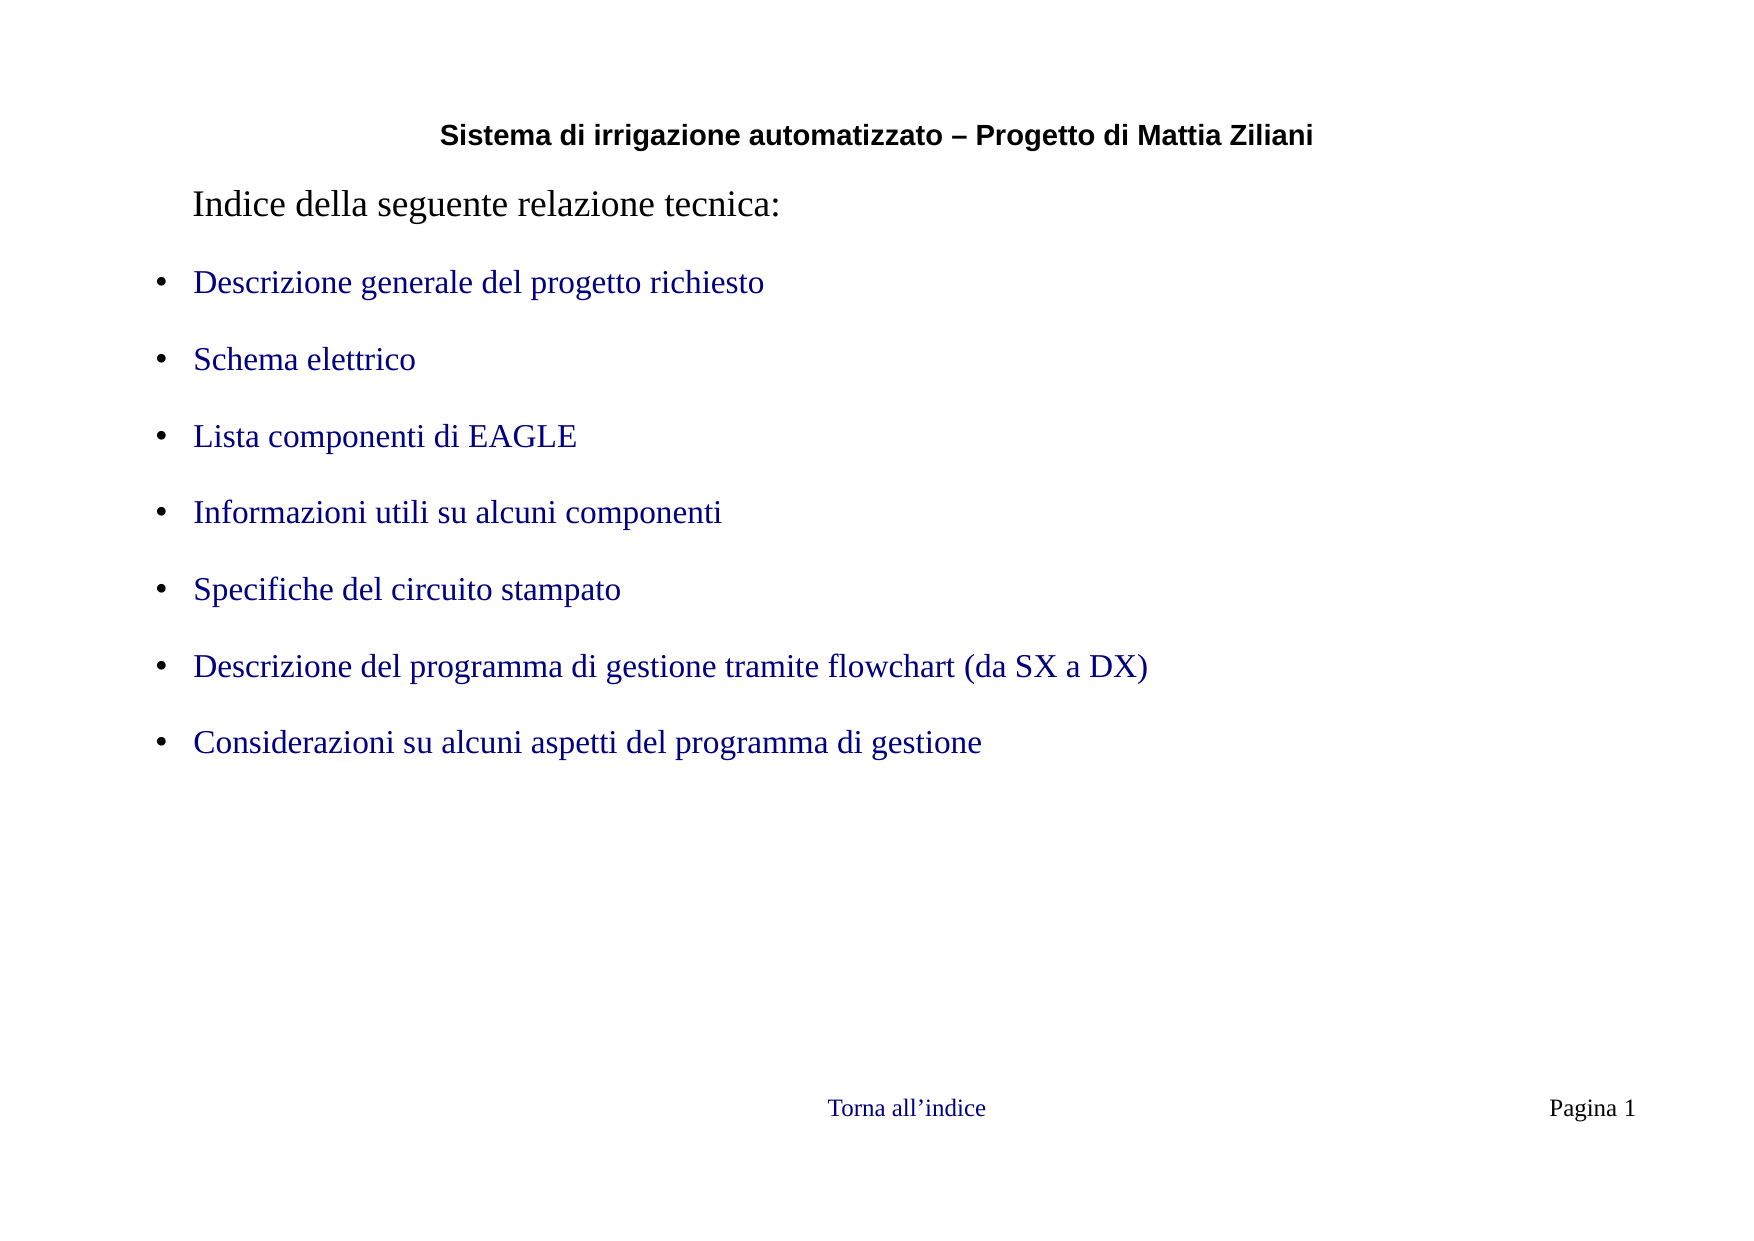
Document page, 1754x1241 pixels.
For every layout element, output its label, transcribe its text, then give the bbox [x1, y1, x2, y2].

list Considerazioni su alcuni aspetti del programma di gestione [156, 723, 1636, 761]
list Informazioni utili su alcuni componenti [156, 493, 1636, 531]
text Indice della seguente relazione tecnica: [118, 181, 1636, 224]
list Lista componenti di EAGLE [156, 416, 1636, 454]
list Specifiche del circuito stampato [156, 569, 1636, 608]
list Descrizione generale del progetto richiesto [156, 263, 1636, 301]
list Descrizione del programma di gestione tramite flowchart (da SX a DX) [156, 646, 1636, 684]
list Schema elettrico [156, 339, 1636, 378]
